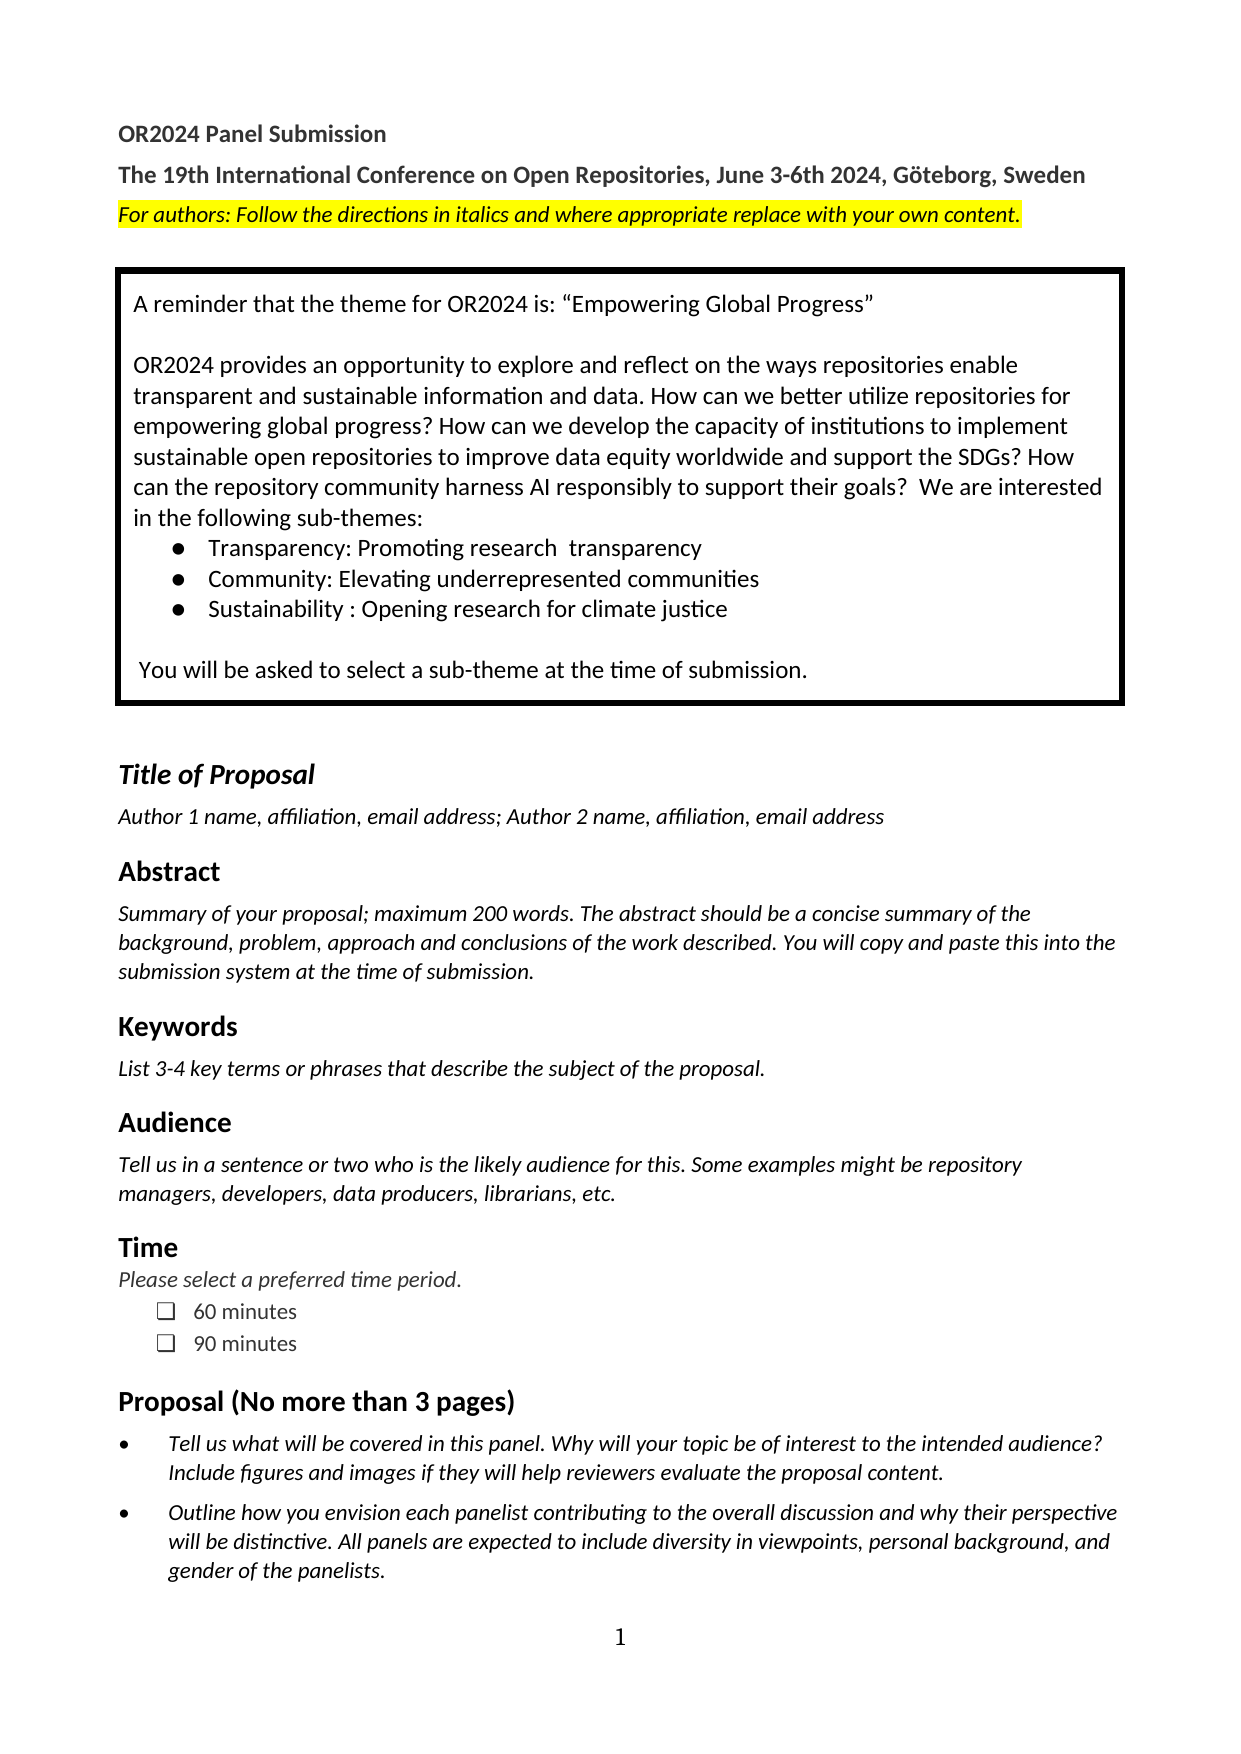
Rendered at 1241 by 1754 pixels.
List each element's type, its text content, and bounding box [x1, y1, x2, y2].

subtitle Title of Proposal [118, 756, 1122, 792]
text The 19th International Conference on Open Repositories, June 3-6th 2024, Göteborg, Sweden [118, 159, 1122, 189]
text Tell us in a sentence or two who is the likely audience for this. Some examples might be repository managers, developers, data producers, librarians, etc. [118, 1150, 1122, 1207]
text List 3-4 key terms or phrases that describe the subject of the proposal. [118, 1054, 1122, 1082]
subtitle Abstract [118, 853, 1122, 888]
subtitle Time [118, 1229, 1122, 1265]
list 90 minutes [156, 1329, 1122, 1358]
list Tell us what will be covered in this panel. Why will your topic be of interest to the intended audience? Include figures and images if they will help reviewers evaluate the proposal content. [118, 1429, 1122, 1486]
table_header A reminder that the theme for OR2024 is: “Empowering Global Progress” OR2024 provides an opportunity to explore and reflect on the ways repositories enable transparent and sustainable information and data. How can we better utilize repositories for empowering global progress? How can we develop the capacity of institutions to implement sustainable open repositories to improve data equity worldwide and support the SDGs? How can the repository community harness AI responsibly to support their goals? We are interested in the following sub-themes: Transparency: Promoting research transparency Community: Elevating underrepresented communities Sustainability : Opening research for climate justice You will be asked to select a sub-theme at the time of submission. [121, 274, 1119, 700]
text Please select a preferred time period. [118, 1265, 1122, 1293]
list Outline how you envision each panelist contributing to the overall discussion and why their perspective will be distinctive. All panels are expected to include diversity in viewpoints, personal background, and gender of the panelists. [118, 1498, 1122, 1584]
list 60 minutes [156, 1297, 1122, 1325]
subtitle Audience [118, 1104, 1122, 1139]
text Author 1 name, affiliation, email address; Author 2 name, affiliation, email address [118, 802, 1122, 831]
subtitle Keywords [118, 1008, 1122, 1043]
text OR2024 Panel Submission [118, 118, 1122, 149]
text Summary of your proposal; maximum 200 words. The abstract should be a concise summary of the background, problem, approach and conclusions of the work described. You will copy and paste this into the submission system at the time of submission. [118, 899, 1122, 986]
text For authors: Follow the directions in italics and where appropriate replace with your own content. [118, 200, 1122, 257]
subtitle Proposal (No more than 3 pages) [118, 1383, 1122, 1418]
